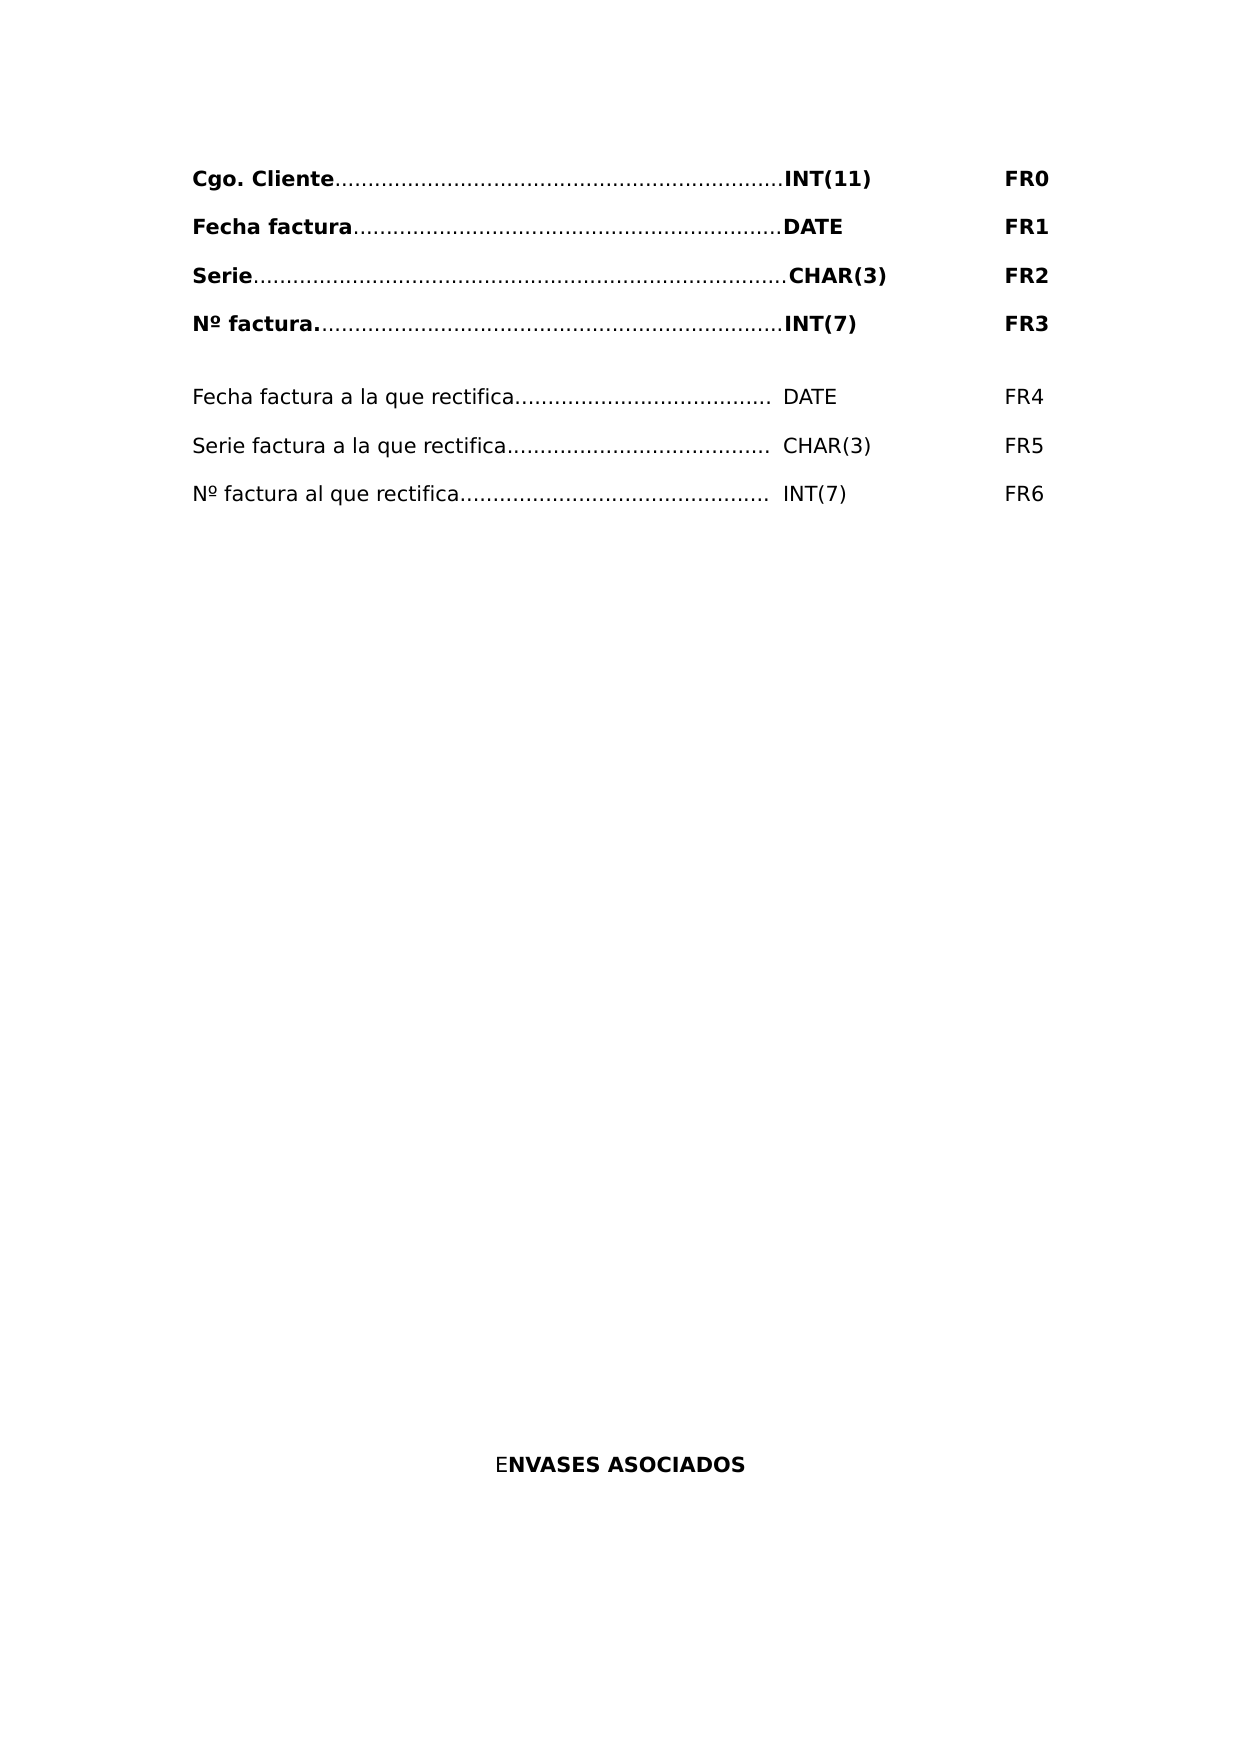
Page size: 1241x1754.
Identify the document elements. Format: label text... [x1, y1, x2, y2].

text Serie.................................................................................CHAR(3) FR2 [118, 264, 1122, 288]
text Cgo. Cliente....................................................................INT(11) FR0 [118, 167, 1122, 191]
text Fecha factura a la que rectifica....................................... DATE FR4 [118, 385, 1122, 409]
text ENVASES ASOCIADOS [118, 1453, 1122, 1477]
text Nº factura.......................................................................INT(7) FR3 [118, 312, 1122, 337]
text Fecha factura................................................................. DATE FR1 [118, 215, 1122, 239]
text Serie factura a la que rectifica........................................ CHAR(3) FR5 [118, 434, 1122, 458]
text Nº factura al que rectifica............................................... INT(7) FR6 [118, 482, 1122, 506]
